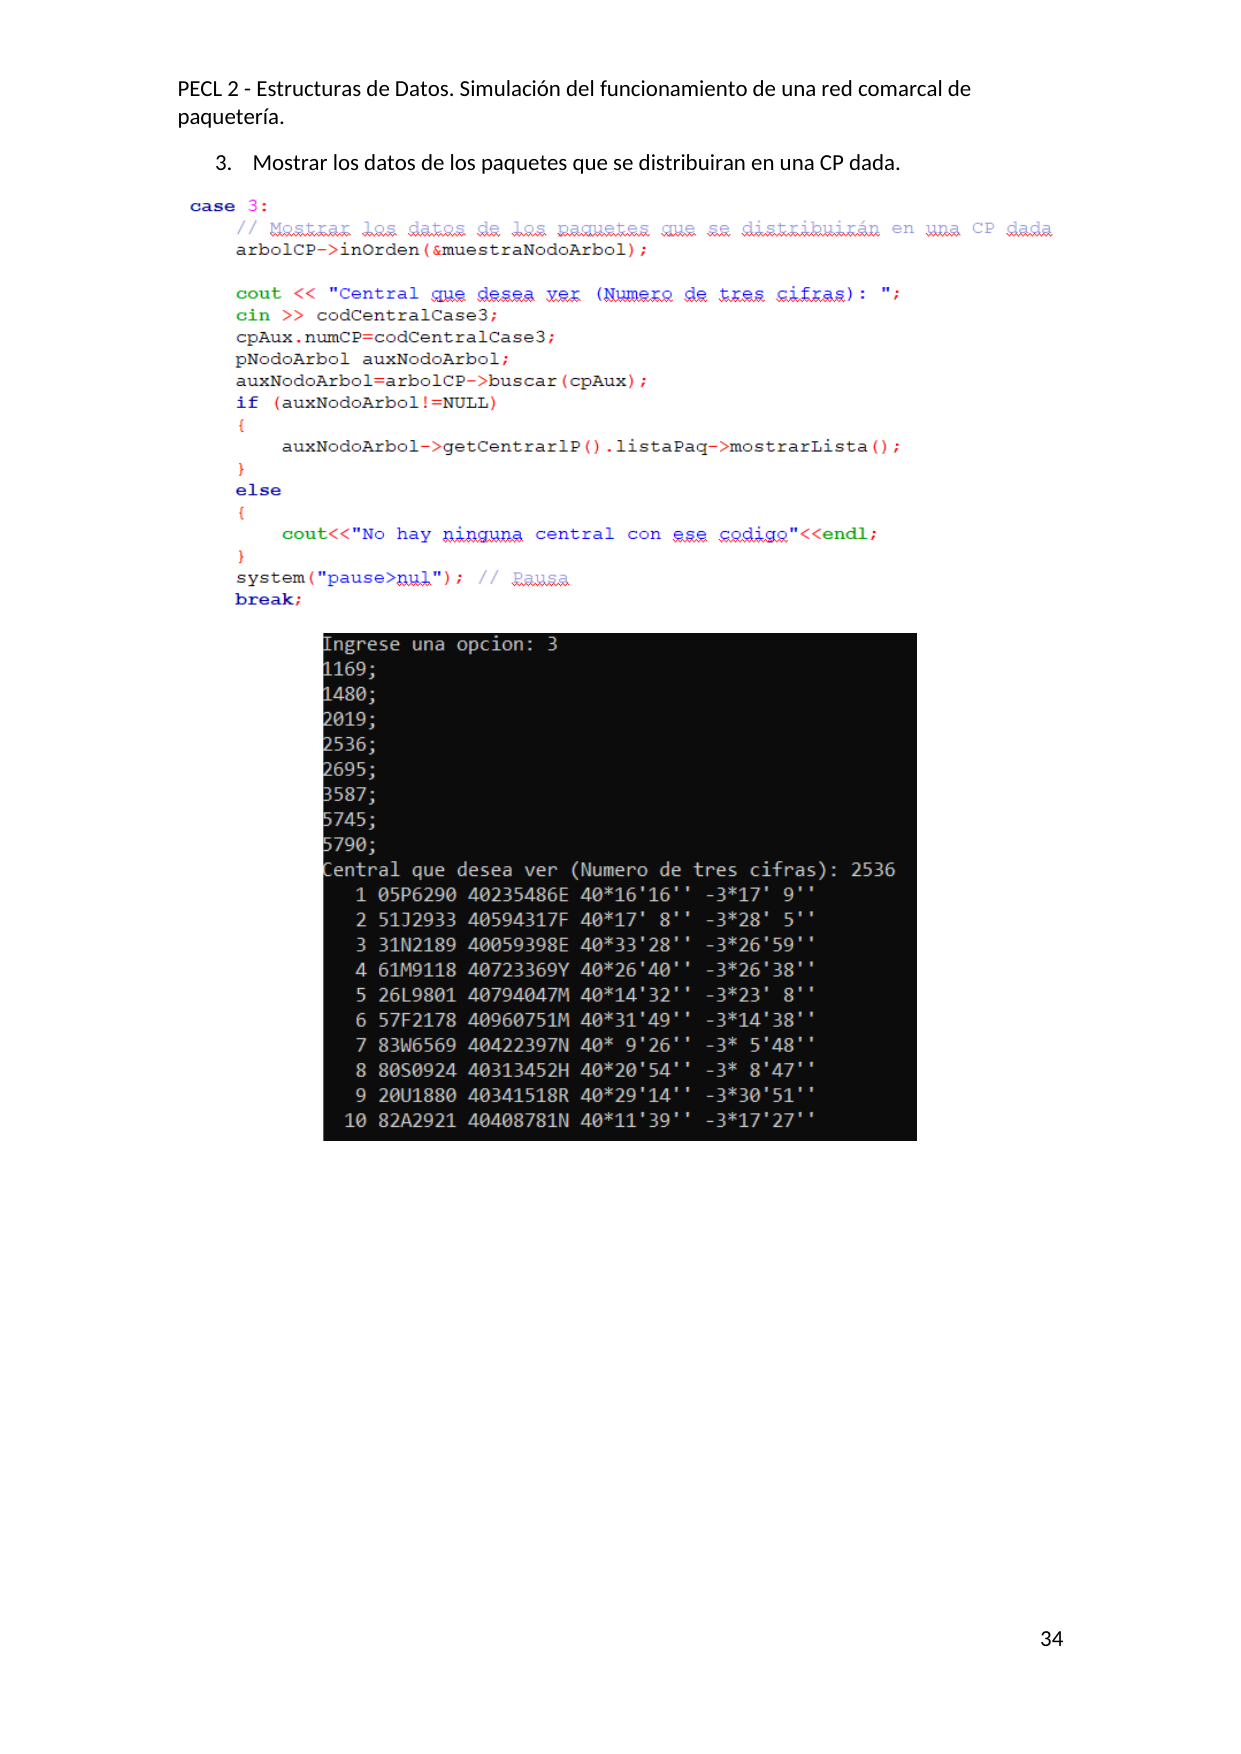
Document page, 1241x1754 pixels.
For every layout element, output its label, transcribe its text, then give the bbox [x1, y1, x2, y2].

picture [323, 633, 917, 1141]
picture [177, 194, 1063, 615]
list Mostrar los datos de los paquetes que se distribuiran en una CP dada. [215, 148, 1063, 176]
